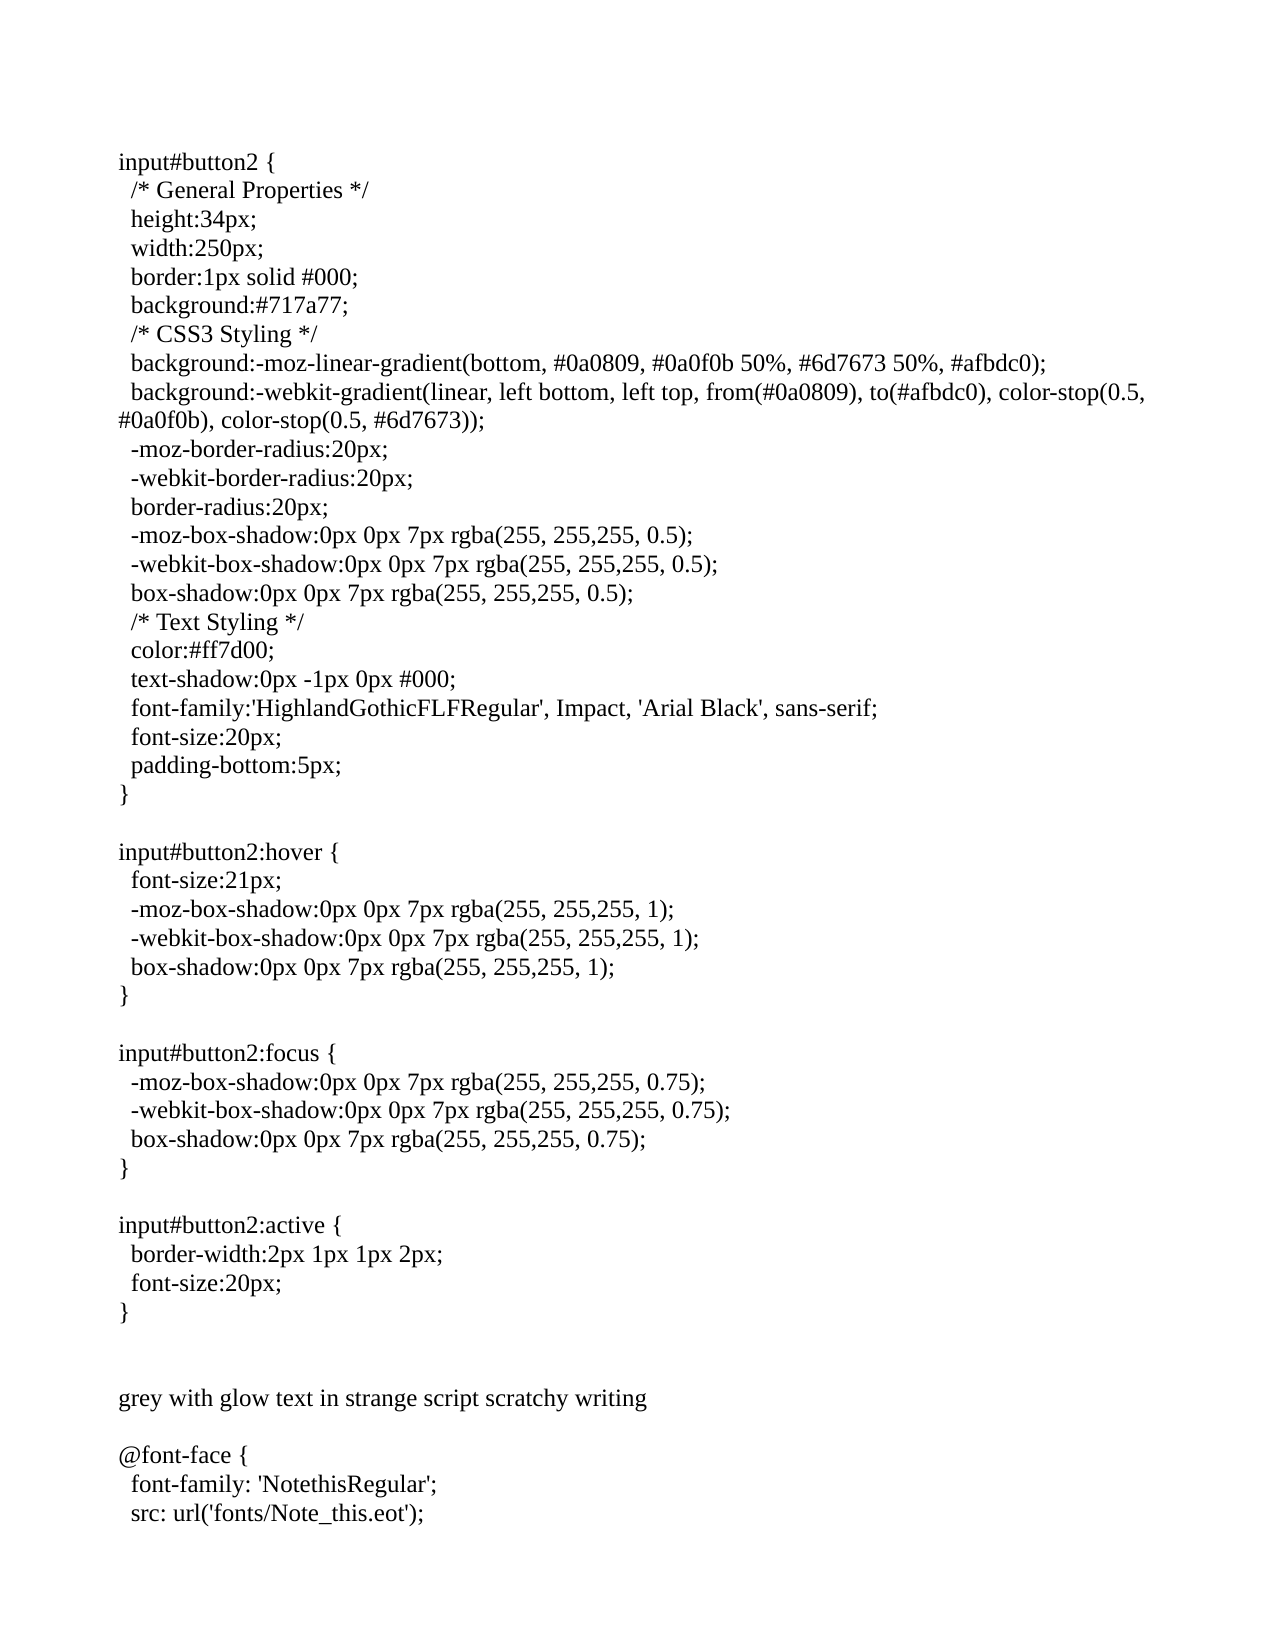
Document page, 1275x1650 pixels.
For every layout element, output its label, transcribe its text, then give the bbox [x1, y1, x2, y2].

text } [118, 1297, 1157, 1326]
text } [118, 981, 1157, 1009]
text -moz-box-shadow:0px 0px 7px rgba(255, 255,255, 1); [118, 894, 1157, 923]
text -webkit-box-shadow:0px 0px 7px rgba(255, 255,255, 1); [118, 923, 1157, 952]
text color:#ff7d00; [118, 636, 1157, 664]
text /* General Properties */ [118, 176, 1157, 204]
text } [118, 1153, 1157, 1182]
text border-width:2px 1px 1px 2px; [118, 1239, 1157, 1268]
text font-family:'HighlandGothicFLFRegular', Impact, 'Arial Black', sans-serif; [118, 693, 1157, 722]
text -webkit-box-shadow:0px 0px 7px rgba(255, 255,255, 0.5); [118, 549, 1157, 578]
text box-shadow:0px 0px 7px rgba(255, 255,255, 0.75); [118, 1124, 1157, 1153]
text font-size:20px; [118, 722, 1157, 751]
text } [118, 779, 1157, 808]
text box-shadow:0px 0px 7px rgba(255, 255,255, 0.5); [118, 578, 1157, 607]
text -webkit-border-radius:20px; [118, 463, 1157, 492]
text font-family: 'NotethisRegular'; [118, 1469, 1157, 1498]
text input#button2 { [118, 147, 1157, 176]
text padding-bottom:5px; [118, 751, 1157, 779]
text /* CSS3 Styling */ [118, 319, 1157, 348]
text -moz-border-radius:20px; [118, 434, 1157, 463]
text box-shadow:0px 0px 7px rgba(255, 255,255, 1); [118, 952, 1157, 981]
text background:#717a77; [118, 291, 1157, 319]
text font-size:21px; [118, 866, 1157, 894]
text grey with glow text in strange script scratchy writing [118, 1383, 1157, 1412]
text background:-webkit-gradient(linear, left bottom, left top, from(#0a0809), to(#afbdc0), color-stop(0.5, #0a0f0b), color-stop(0.5, #6d7673)); [118, 377, 1157, 434]
text border-radius:20px; [118, 492, 1157, 521]
text -moz-box-shadow:0px 0px 7px rgba(255, 255,255, 0.75); [118, 1067, 1157, 1096]
text input#button2:hover { [118, 837, 1157, 866]
text text-shadow:0px -1px 0px #000; [118, 664, 1157, 693]
text width:250px; [118, 233, 1157, 262]
text font-size:20px; [118, 1268, 1157, 1297]
text input#button2:active { [118, 1211, 1157, 1239]
text input#button2:focus { [118, 1038, 1157, 1067]
text -moz-box-shadow:0px 0px 7px rgba(255, 255,255, 0.5); [118, 521, 1157, 549]
text /* Text Styling */ [118, 607, 1157, 636]
text height:34px; [118, 204, 1157, 233]
text background:-moz-linear-gradient(bottom, #0a0809, #0a0f0b 50%, #6d7673 50%, #afbdc0); [118, 348, 1157, 377]
text border:1px solid #000; [118, 262, 1157, 291]
text @font-face { [118, 1441, 1157, 1469]
text -webkit-box-shadow:0px 0px 7px rgba(255, 255,255, 0.75); [118, 1096, 1157, 1124]
text src: url('fonts/Note_this.eot'); [118, 1498, 1157, 1527]
